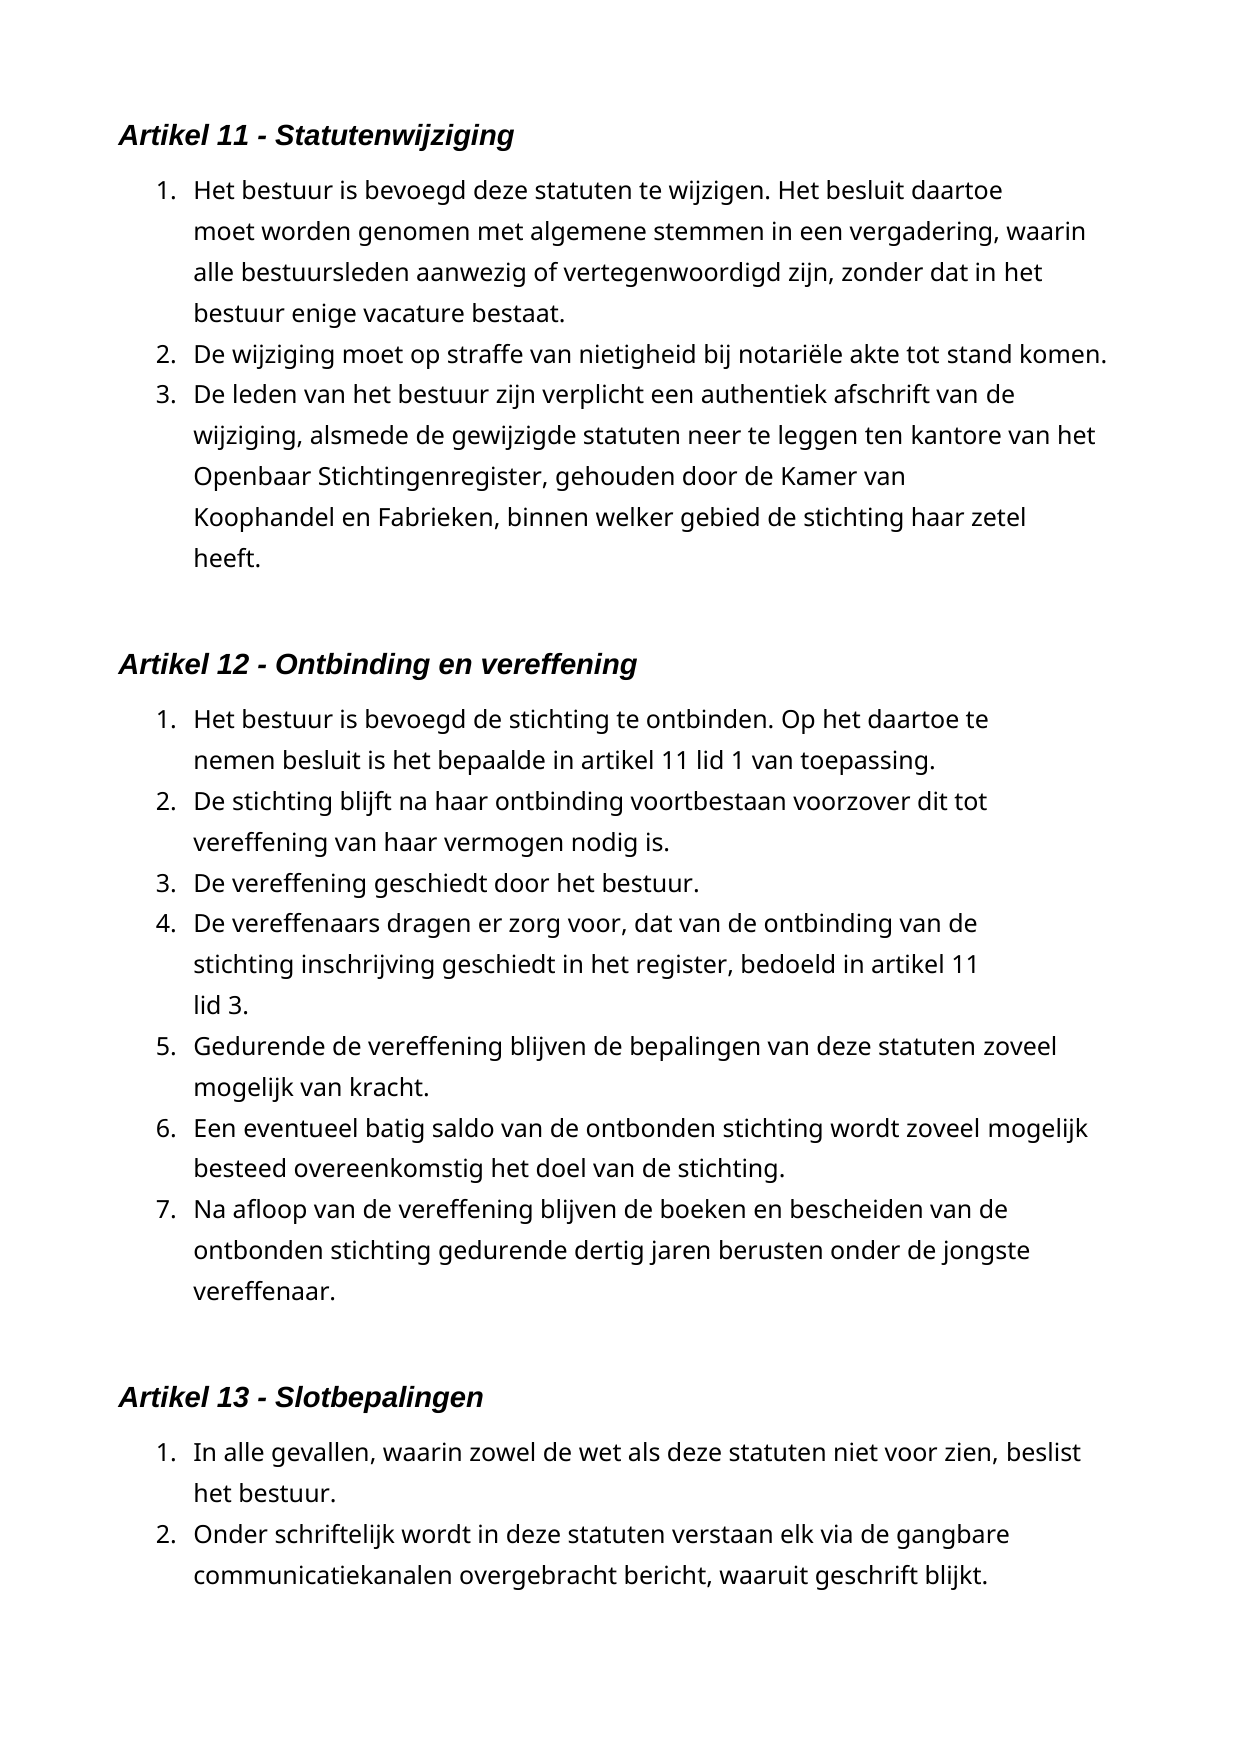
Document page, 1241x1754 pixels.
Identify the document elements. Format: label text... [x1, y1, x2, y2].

list De stichting blijft na haar ontbinding voortbestaan voorzover dit tot vereffening van haar vermogen nodig is. [156, 783, 1122, 858]
subtitle Artikel 13 - Slotbepalingen [118, 1380, 1122, 1414]
list De vereffening geschiedt door het bestuur. [156, 865, 1122, 899]
list De leden van het bestuur zijn verplicht een authentiek afschrift van de wijziging, alsmede de gewijzigde statuten neer te leggen ten kantore van het Openbaar Stichtingenregister, gehouden door de Kamer van Koophandel en Fabrieken, binnen welker gebied de stichting haar zetel heeft. [156, 377, 1122, 615]
list Na afloop van de vereffening blijven de boeken en bescheiden van de ontbonden stichting gedurende dertig jaren berusten onder de jongste vereffenaar. [156, 1192, 1122, 1348]
list Het bestuur is bevoegd deze statuten te wijzigen. Het besluit daartoe moet worden genomen met algemene stemmen in een vergadering, waarin alle bestuursleden aanwezig of vertegenwoordigd zijn, zonder dat in het bestuur enige vacature bestaat. [156, 173, 1122, 329]
list Een eventueel batig saldo van de ontbonden stichting wordt zoveel mogelijk besteed overeenkomstig het doel van de stichting. [156, 1110, 1122, 1185]
list Het bestuur is bevoegd de stichting te ontbinden. Op het daartoe te nemen besluit is het bepaalde in artikel 11 lid 1 van toepassing. [156, 702, 1122, 777]
list Gedurende de vereffening blijven de bepalingen van deze statuten zoveel mogelijk van kracht. [156, 1028, 1122, 1103]
list Onder schriftelijk wordt in deze statuten verstaan elk via de gangbare communicatiekanalen overgebracht bericht, waaruit geschrift blijkt. [156, 1517, 1122, 1592]
list In alle gevallen, waarin zowel de wet als deze statuten niet voor zien, beslist het bestuur. [156, 1435, 1122, 1510]
list De vereffenaars dragen er zorg voor, dat van de ontbinding van de stichting inschrijving geschiedt in het register, bedoeld in artikel 11 lid 3. [156, 906, 1122, 1022]
list De wijziging moet op straffe van nietigheid bij notariële akte tot stand komen. [156, 336, 1122, 370]
subtitle Artikel 11 - Statutenwijziging [118, 118, 1122, 152]
subtitle Artikel 12 - Ontbinding en vereffening [118, 647, 1122, 681]
